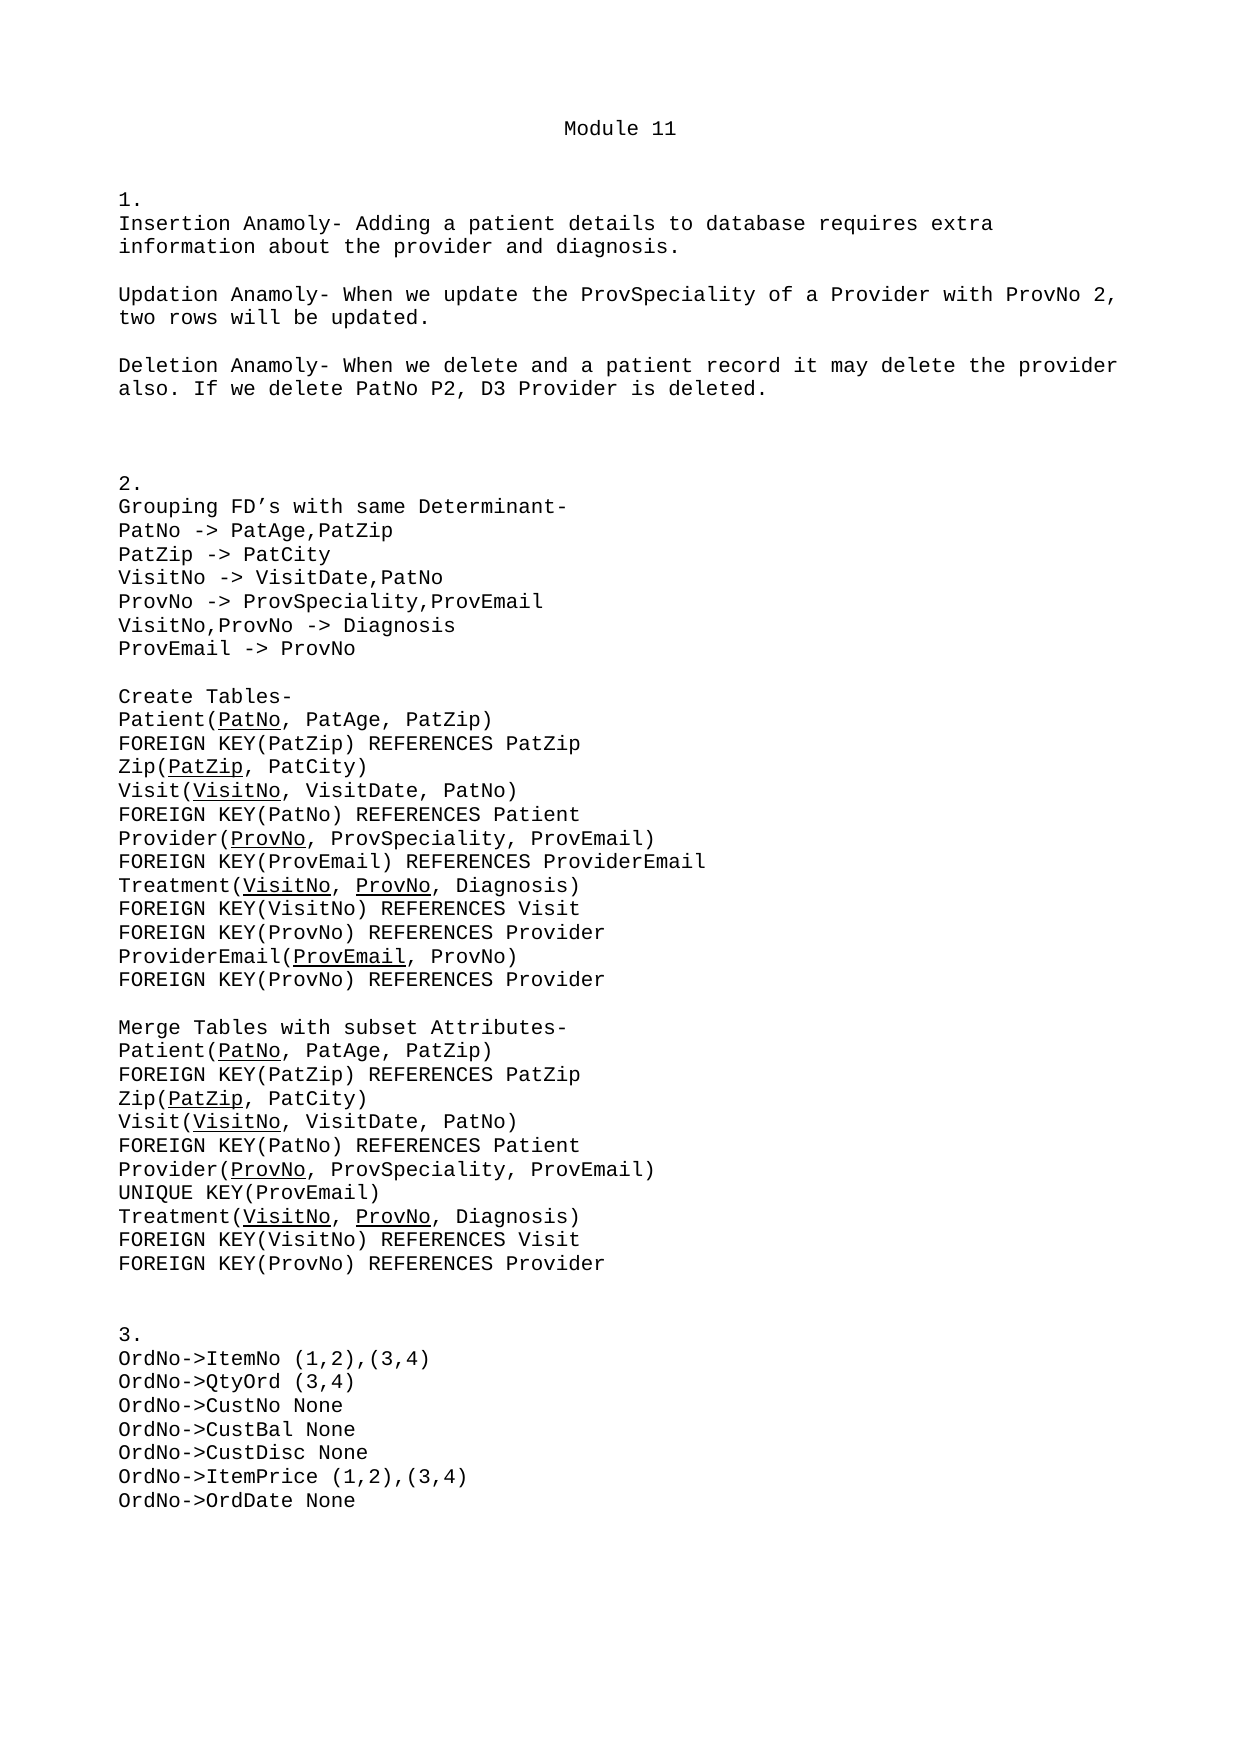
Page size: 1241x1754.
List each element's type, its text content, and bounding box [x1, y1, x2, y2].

text Insertion Anamoly- Adding a patient details to database requires extra information about the provider and diagnosis. [118, 213, 1122, 260]
text OrdNo->QtyOrd (3,4) [118, 1371, 1122, 1395]
text FOREIGN KEY(VisitNo) REFERENCES Visit [118, 898, 1122, 922]
text FOREIGN KEY(ProvEmail) REFERENCES ProviderEmail [118, 851, 1122, 875]
text OrdNo->OrdDate None [118, 1489, 1122, 1513]
text Deletion Anamoly- When we delete and a patient record it may delete the provider also. If we delete PatNo P2, D3 Provider is deleted. [118, 354, 1122, 402]
text ProviderEmail(ProvEmail, ProvNo) [118, 946, 1122, 969]
text Visit(VisitNo, VisitDate, PatNo) [118, 1111, 1122, 1135]
text VisitNo,ProvNo -> Diagnosis [118, 615, 1122, 638]
text PatZip -> PatCity [118, 544, 1122, 567]
text FOREIGN KEY(ProvNo) REFERENCES Provider [118, 969, 1122, 993]
text FOREIGN KEY(PatNo) REFERENCES Patient [118, 1135, 1122, 1158]
text OrdNo->ItemNo (1,2),(3,4) [118, 1348, 1122, 1371]
text Treatment(VisitNo, ProvNo, Diagnosis) [118, 1206, 1122, 1229]
text 3. [118, 1324, 1122, 1348]
text 2. [118, 473, 1122, 496]
text Grouping FD’s with same Determinant- [118, 496, 1122, 520]
text OrdNo->CustBal None [118, 1419, 1122, 1442]
text FOREIGN KEY(ProvNo) REFERENCES Provider [118, 1253, 1122, 1277]
text FOREIGN KEY(PatZip) REFERENCES PatZip [118, 1064, 1122, 1088]
text Patient(PatNo, PatAge, PatZip) [118, 709, 1122, 733]
text PatNo -> PatAge,PatZip [118, 520, 1122, 544]
text OrdNo->CustNo None [118, 1395, 1122, 1419]
text Updation Anamoly- When we update the ProvSpeciality of a Provider with ProvNo 2, two rows will be updated. [118, 284, 1122, 331]
text FOREIGN KEY(VisitNo) REFERENCES Visit [118, 1229, 1122, 1253]
text UNIQUE KEY(ProvEmail) [118, 1182, 1122, 1206]
text OrdNo->ItemPrice (1,2),(3,4) [118, 1466, 1122, 1489]
text Provider(ProvNo, ProvSpeciality, ProvEmail) [118, 827, 1122, 851]
text VisitNo -> VisitDate,PatNo [118, 567, 1122, 591]
text FOREIGN KEY(PatNo) REFERENCES Patient [118, 804, 1122, 827]
text FOREIGN KEY(PatZip) REFERENCES PatZip [118, 733, 1122, 757]
text Provider(ProvNo, ProvSpeciality, ProvEmail) [118, 1158, 1122, 1182]
text FOREIGN KEY(ProvNo) REFERENCES Provider [118, 922, 1122, 946]
text Patient(PatNo, PatAge, PatZip) [118, 1040, 1122, 1064]
text 1. [118, 189, 1122, 213]
text Visit(VisitNo, VisitDate, PatNo) [118, 780, 1122, 804]
text Module 11 [118, 118, 1122, 142]
text ProvEmail -> ProvNo [118, 638, 1122, 662]
text ProvNo -> ProvSpeciality,ProvEmail [118, 591, 1122, 615]
text Treatment(VisitNo, ProvNo, Diagnosis) [118, 875, 1122, 898]
text Create Tables- [118, 686, 1122, 709]
text Merge Tables with subset Attributes- [118, 1017, 1122, 1040]
text Zip(PatZip, PatCity) [118, 1088, 1122, 1111]
text Zip(PatZip, PatCity) [118, 757, 1122, 780]
text OrdNo->CustDisc None [118, 1442, 1122, 1466]
